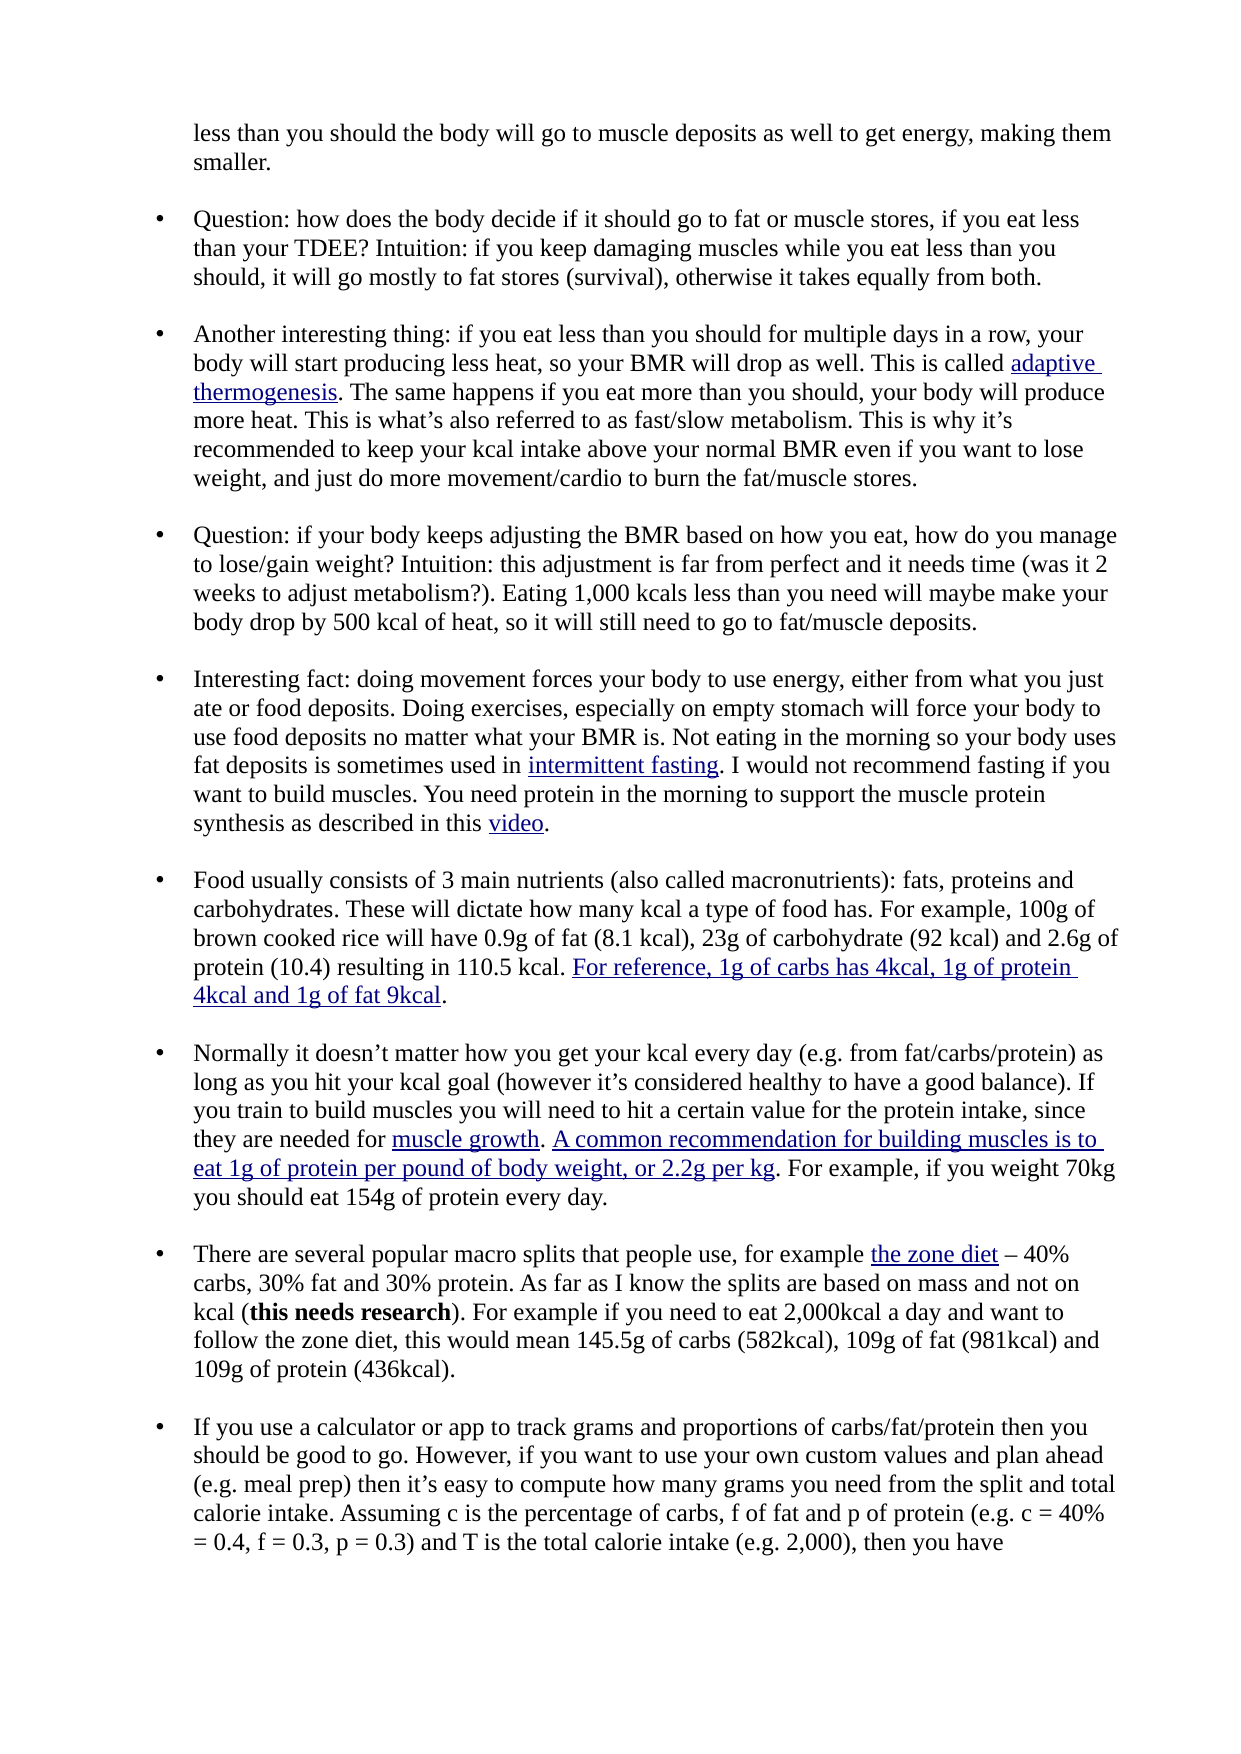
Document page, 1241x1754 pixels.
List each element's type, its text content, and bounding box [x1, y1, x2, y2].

list Interesting fact: doing movement forces your body to use energy, either from what you just ate or food deposits. Doing exercises, especially on empty stomach will force your body to use food deposits no matter what your BMR is. Not eating in the morning so your body uses fat deposits is sometimes used in intermittent fasting. I would not recommend fasting if you want to build muscles. You need protein in the morning to support the muscle protein synthesis as described in this video. [156, 664, 1122, 837]
list Food usually consists of 3 main nutrients (also called macronutrients): fats, proteins and carbohydrates. These will dictate how many kcal a type of food has. For example, 100g of brown cooked rice will have 0.9g of fat (8.1 kcal), 23g of carbohydrate (92 kcal) and 2.6g of protein (10.4) resulting in 110.5 kcal. For reference, 1g of carbs has 4kcal, 1g of protein 4kcal and 1g of fat 9kcal. [156, 866, 1122, 1009]
list Another interesting thing: if you eat less than you should for multiple days in a row, your body will start producing less heat, so your BMR will drop as well. This is called adaptive thermogenesis. The same happens if you eat more than you should, your body will produce more heat. This is what’s also referred to as fast/slow metabolism. This is why it’s recommended to keep your kcal intake above your normal BMR even if you want to lose weight, and just do more movement/cardio to burn the fat/muscle stores. [156, 319, 1122, 492]
list If you use a calculator or app to track grams and proportions of carbs/fat/protein then you should be good to go. However, if you want to use your own custom values and plan ahead (e.g. meal prep) then it’s easy to compute how many grams you need from the split and total calorie intake. Assuming c is the percentage of carbs, f of fat and p of protein (e.g. c = 40% = 0.4, f = 0.3, p = 0.3) and T is the total calorie intake (e.g. 2,000), then you have [156, 1412, 1122, 1556]
list Normally it doesn’t matter how you get your kcal every day (e.g. from fat/carbs/protein) as long as you hit your kcal goal (however it’s considered healthy to have a good balance). If you train to build muscles you will need to hit a certain value for the protein intake, since they are needed for muscle growth. A common recommendation for building muscles is to eat 1g of protein per pound of body weight, or 2.2g per kg. For example, if you weight 70kg you should eat 154g of protein every day. [156, 1038, 1122, 1211]
list Question: if your body keeps adjusting the BMR based on how you eat, how do you manage to lose/gain weight? Intuition: this adjustment is far from perfect and it needs time (was it 2 weeks to adjust metabolism?). Eating 1,000 kcals less than you need will maybe make your body drop by 500 kcal of heat, so it will still need to go to fat/muscle deposits. [156, 521, 1122, 636]
list less than you should the body will go to muscle deposits as well to get energy, making them smaller. [156, 118, 1122, 176]
list There are several popular macro splits that people use, for example the zone diet – 40% carbs, 30% fat and 30% protein. As far as I know the splits are based on mass and not on kcal (this needs research). For example if you need to eat 2,000kcal a day and want to follow the zone diet, this would mean 145.5g of carbs (582kcal), 109g of fat (981kcal) and 109g of protein (436kcal). [156, 1239, 1122, 1383]
list Question: how does the body decide if it should go to fat or muscle stores, if you eat less than your TDEE? Intuition: if you keep damaging muscles while you eat less than you should, it will go mostly to fat stores (survival), otherwise it takes equally from both. [156, 204, 1122, 291]
